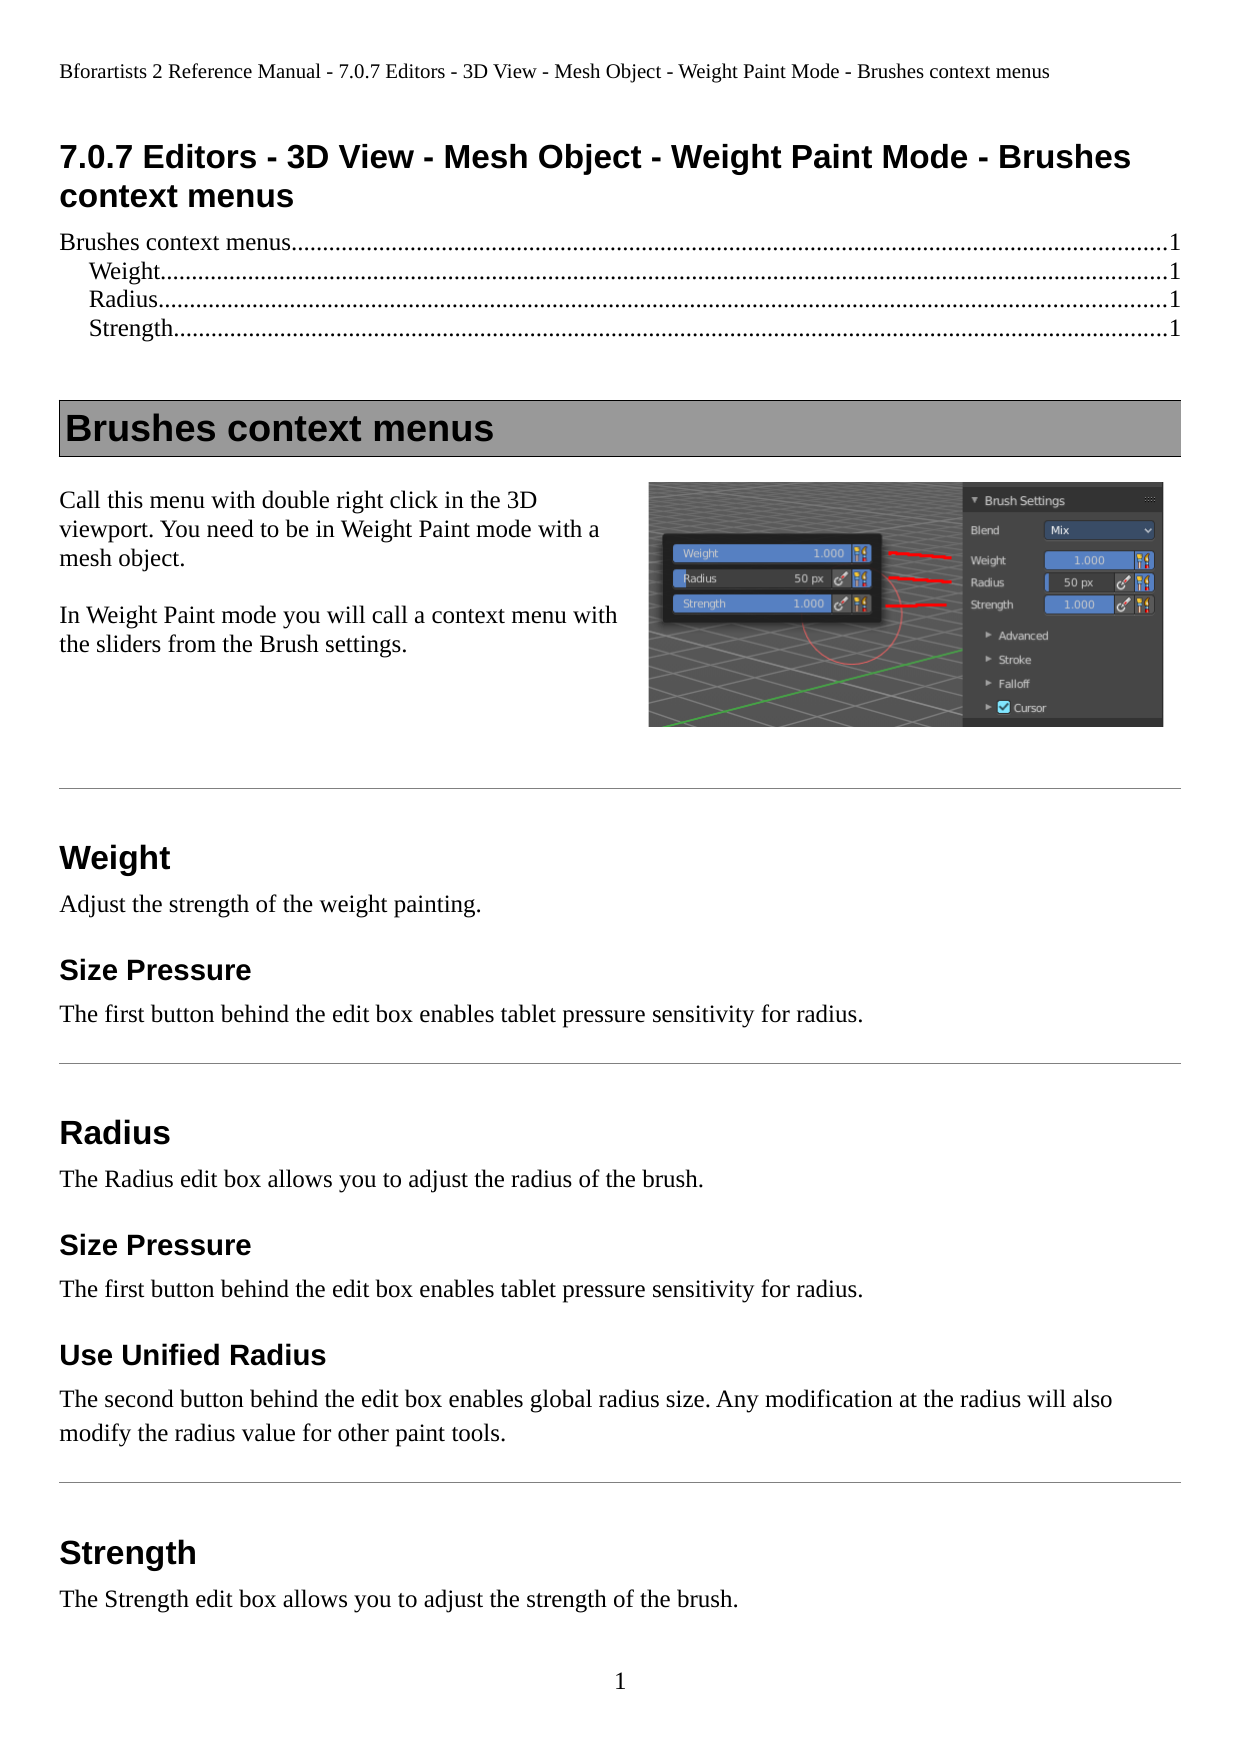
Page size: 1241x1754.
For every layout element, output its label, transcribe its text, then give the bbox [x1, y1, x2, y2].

text Call this menu with double right click in the 3D viewport. You need to be in Weight Paint mode with a mesh object. [59, 485, 648, 572]
subtitle Size Pressure [59, 1228, 1181, 1262]
text Radius 1 [88, 284, 1181, 313]
text Brushes context menus 1 [59, 227, 1181, 256]
subtitle Strength [59, 1532, 1181, 1571]
text In Weight Paint mode you will call a context menu with the sliders from the Brush settings. [59, 600, 648, 658]
text Adjust the strength of the weight painting. [59, 889, 1181, 918]
subtitle Weight [59, 838, 1181, 877]
text The Radius edit box allows you to adjust the radius of the brush. [59, 1164, 1181, 1193]
subtitle Use Unified Radius [59, 1338, 1181, 1371]
text The second button behind the edit box enables global radius size. Any modification at the radius will also modify the radius value for other paint tools. [59, 1384, 1181, 1447]
subtitle Size Pressure [59, 953, 1181, 986]
subtitle Radius [59, 1113, 1181, 1152]
text Strength 1 [88, 313, 1181, 342]
subtitle 7.0.7 Editors - 3D View - Mesh Object - Weight Paint Mode - Brushes context menus [59, 138, 1181, 214]
text Weight 1 [88, 256, 1181, 284]
text The Strength edit box allows you to adjust the strength of the brush. [59, 1584, 1181, 1612]
text The first button behind the edit box enables tablet pressure sensitivity for radius. [59, 999, 1181, 1028]
text The first button behind the edit box enables tablet pressure sensitivity for radius. [59, 1274, 1181, 1303]
table_header Brushes context menus [60, 401, 1181, 456]
picture [648, 482, 1164, 727]
